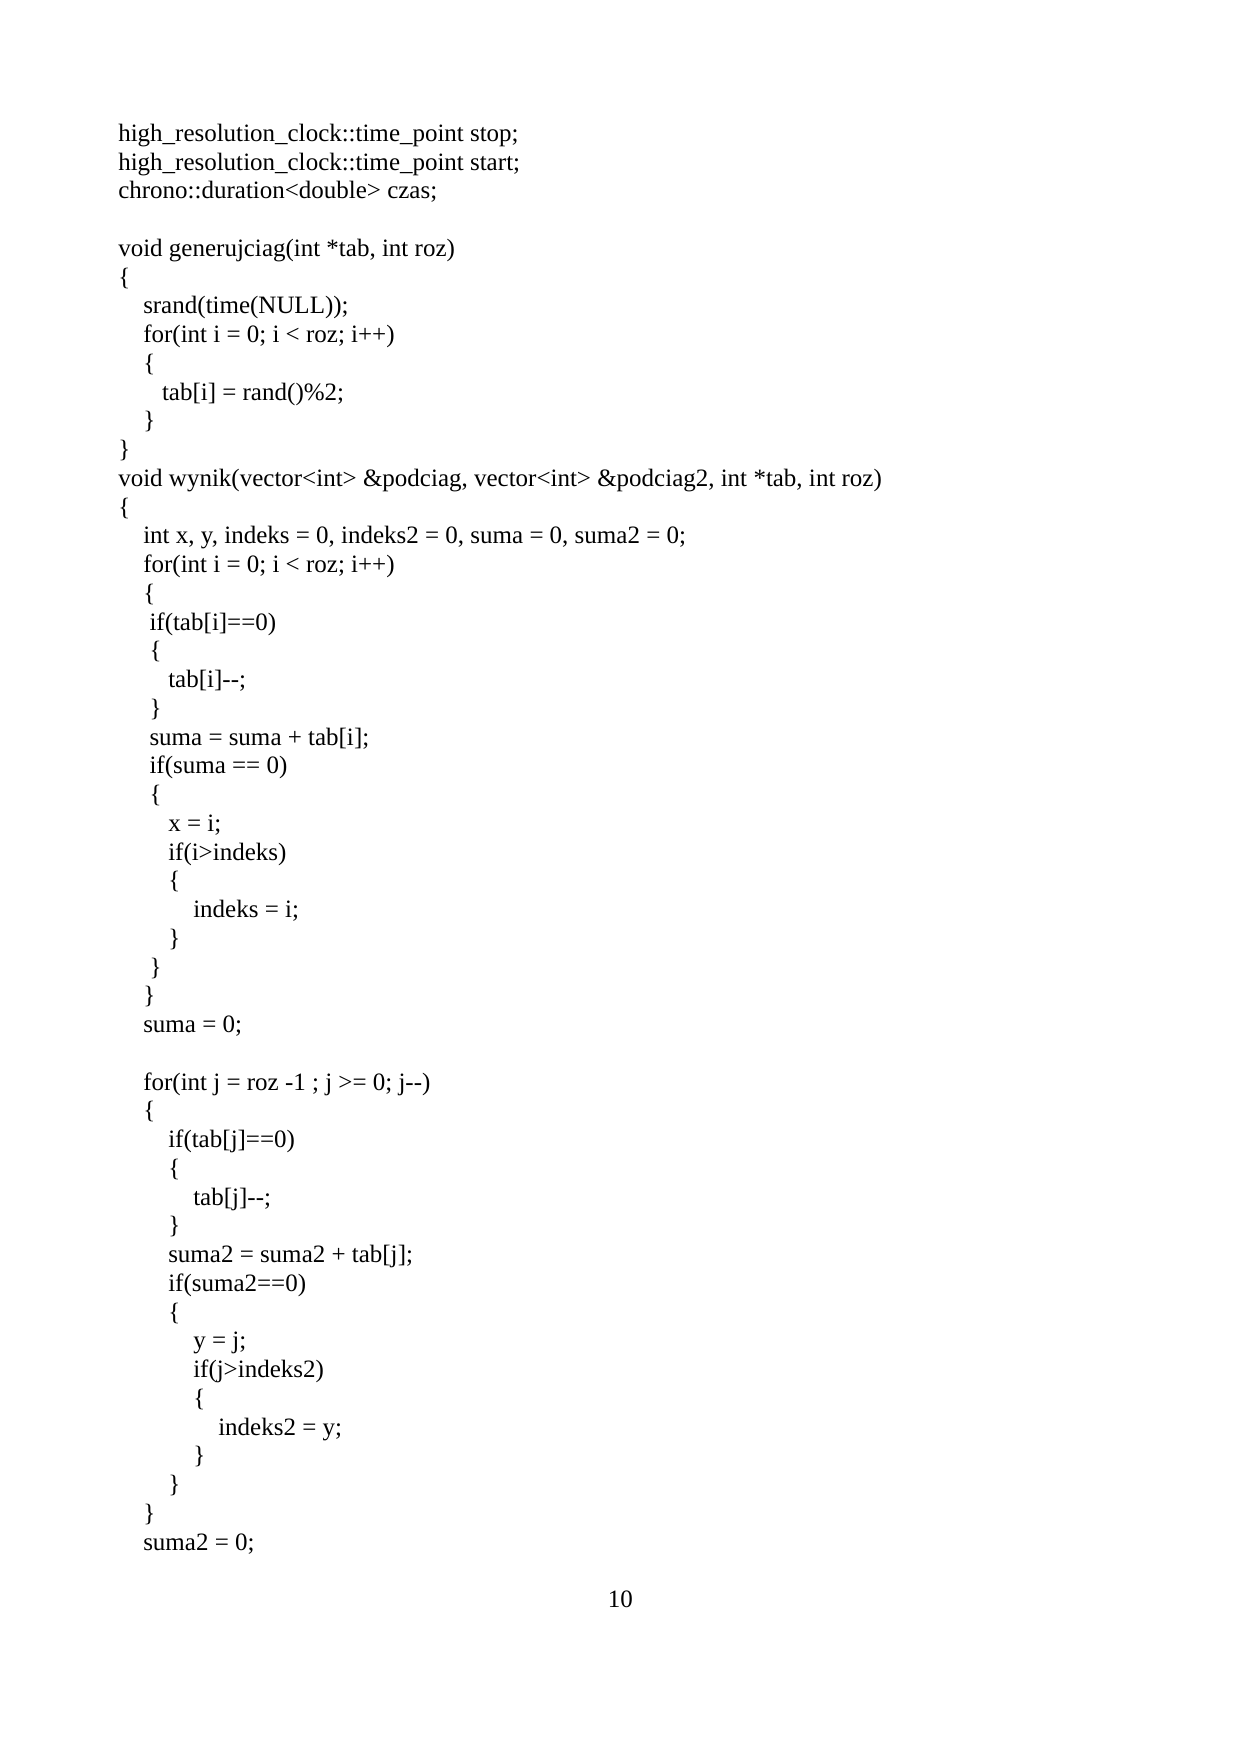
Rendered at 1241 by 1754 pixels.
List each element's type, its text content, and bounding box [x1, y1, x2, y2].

text if(suma == 0) [118, 751, 1122, 779]
text high_resolution_clock::time_point stop; [118, 118, 1122, 147]
text for(int i = 0; i < roz; i++) [118, 549, 1122, 578]
text indeks = i; [118, 894, 1122, 923]
text suma = 0; [118, 1009, 1122, 1038]
text if(tab[j]==0) [118, 1124, 1122, 1153]
text { [118, 1383, 1122, 1412]
text tab[i] = rand()%2; [118, 377, 1122, 406]
text void generujciag(int *tab, int roz) [118, 233, 1122, 262]
text { [118, 636, 1122, 664]
text { [118, 348, 1122, 377]
text } [118, 1441, 1122, 1469]
text void wynik(vector<int> &podciag, vector<int> &podciag2, int *tab, int roz) [118, 463, 1122, 492]
text { [118, 1153, 1122, 1182]
text for(int i = 0; i < roz; i++) [118, 319, 1122, 348]
text } [118, 693, 1122, 722]
text { [118, 866, 1122, 894]
text y = j; [118, 1326, 1122, 1354]
text tab[i]--; [118, 664, 1122, 693]
text tab[j]--; [118, 1182, 1122, 1211]
text } [118, 952, 1122, 981]
text { [118, 262, 1122, 291]
text } [118, 1469, 1122, 1498]
text } [118, 1211, 1122, 1239]
text } [118, 923, 1122, 952]
text { [118, 492, 1122, 521]
text if(j>indeks2) [118, 1354, 1122, 1383]
text indeks2 = y; [118, 1412, 1122, 1441]
text int x, y, indeks = 0, indeks2 = 0, suma = 0, suma2 = 0; [118, 521, 1122, 549]
text suma2 = suma2 + tab[j]; [118, 1239, 1122, 1268]
text { [118, 1297, 1122, 1326]
text suma = suma + tab[i]; [118, 722, 1122, 751]
text x = i; [118, 808, 1122, 837]
text high_resolution_clock::time_point start; [118, 147, 1122, 176]
text if(i>indeks) [118, 837, 1122, 866]
text srand(time(NULL)); [118, 291, 1122, 319]
text } [118, 981, 1122, 1009]
text if(tab[i]==0) [118, 607, 1122, 636]
text 10 [118, 1584, 1122, 1613]
text { [118, 779, 1122, 808]
text for(int j = roz -1 ; j >= 0; j--) [118, 1067, 1122, 1096]
text } [118, 434, 1122, 463]
text if(suma2==0) [118, 1268, 1122, 1297]
text } [118, 406, 1122, 434]
text { [118, 578, 1122, 607]
text chrono::duration<double> czas; [118, 176, 1122, 204]
text { [118, 1096, 1122, 1124]
text suma2 = 0; [118, 1527, 1122, 1556]
text } [118, 1498, 1122, 1527]
